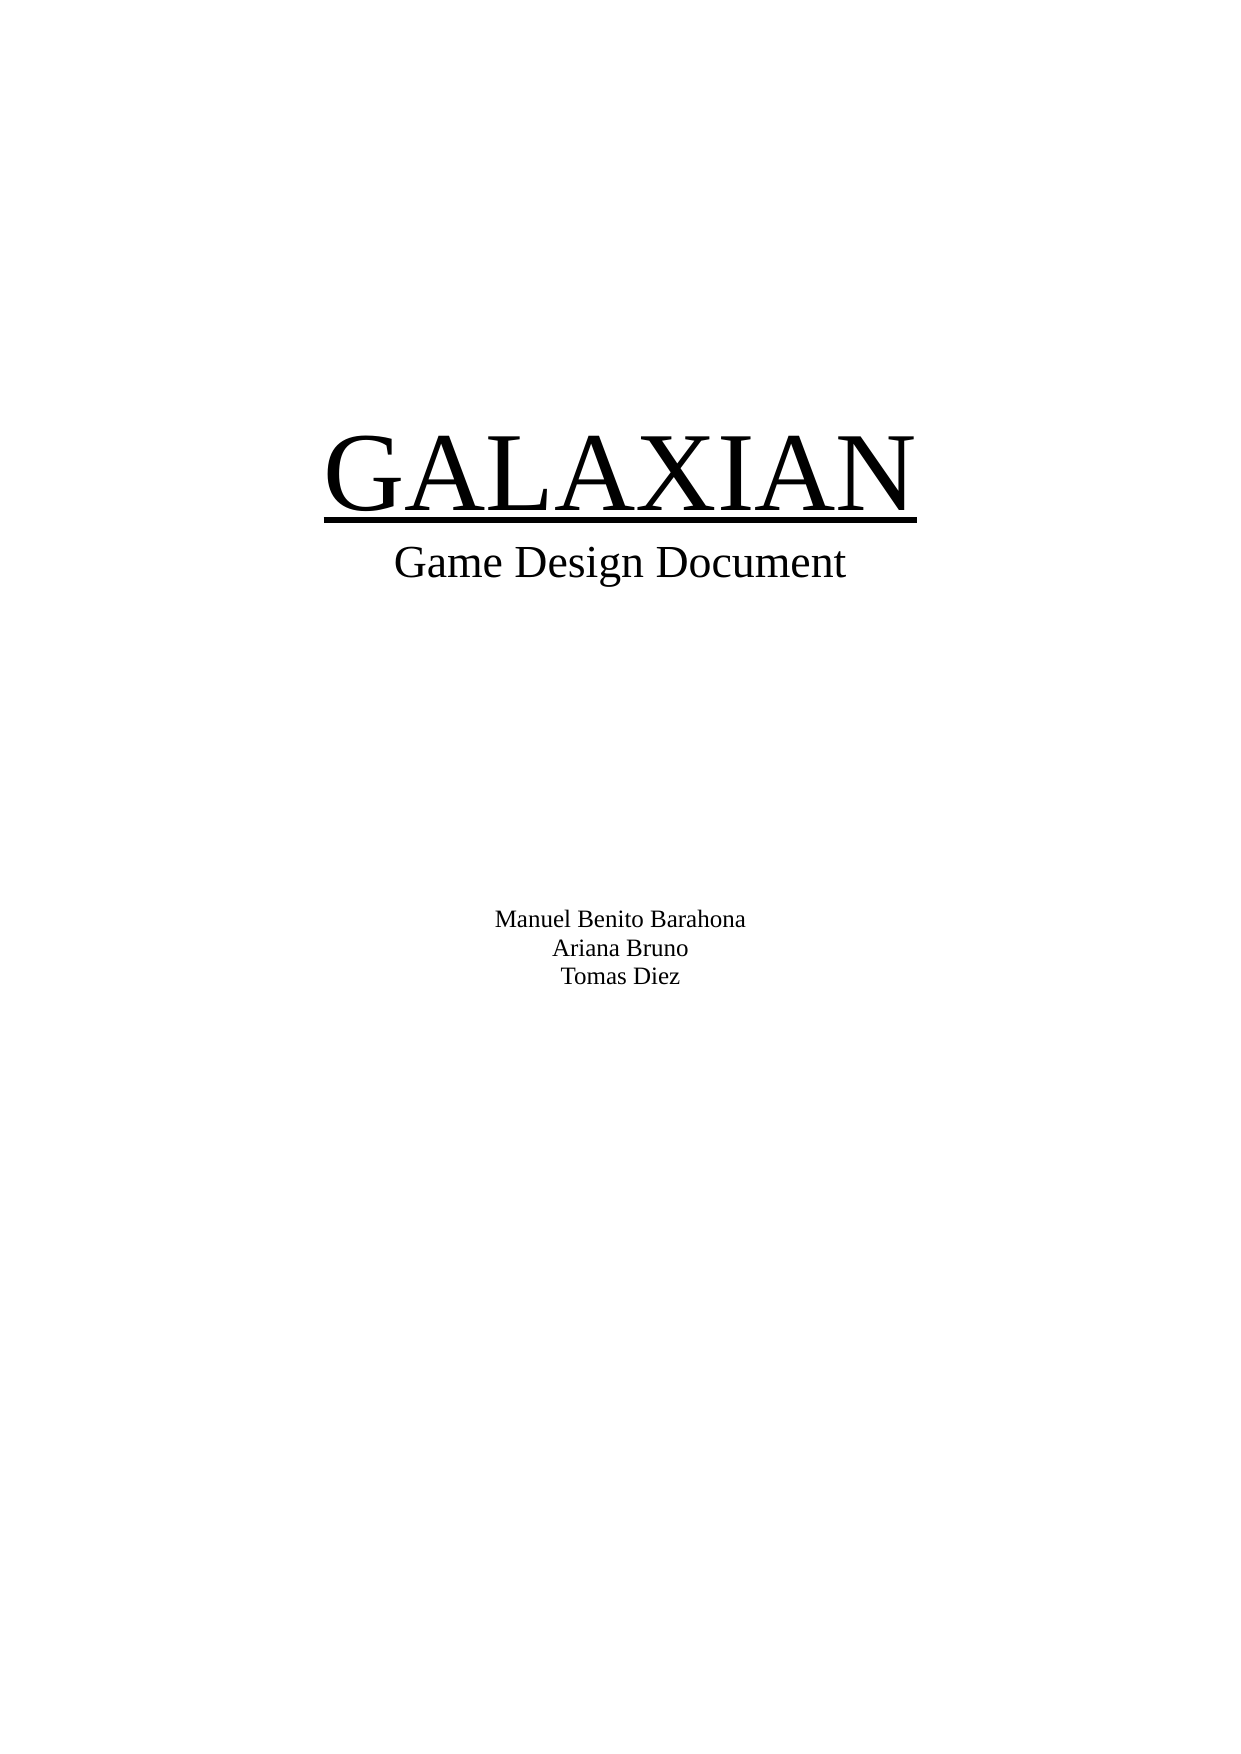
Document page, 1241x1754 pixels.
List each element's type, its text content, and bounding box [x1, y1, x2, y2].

text Game Design Document [118, 535, 1122, 588]
text Ariana Bruno [118, 933, 1122, 961]
text GALAXIAN [118, 406, 1122, 535]
text Tomas Diez [118, 961, 1122, 990]
text Manuel Benito Barahona [118, 904, 1122, 933]
